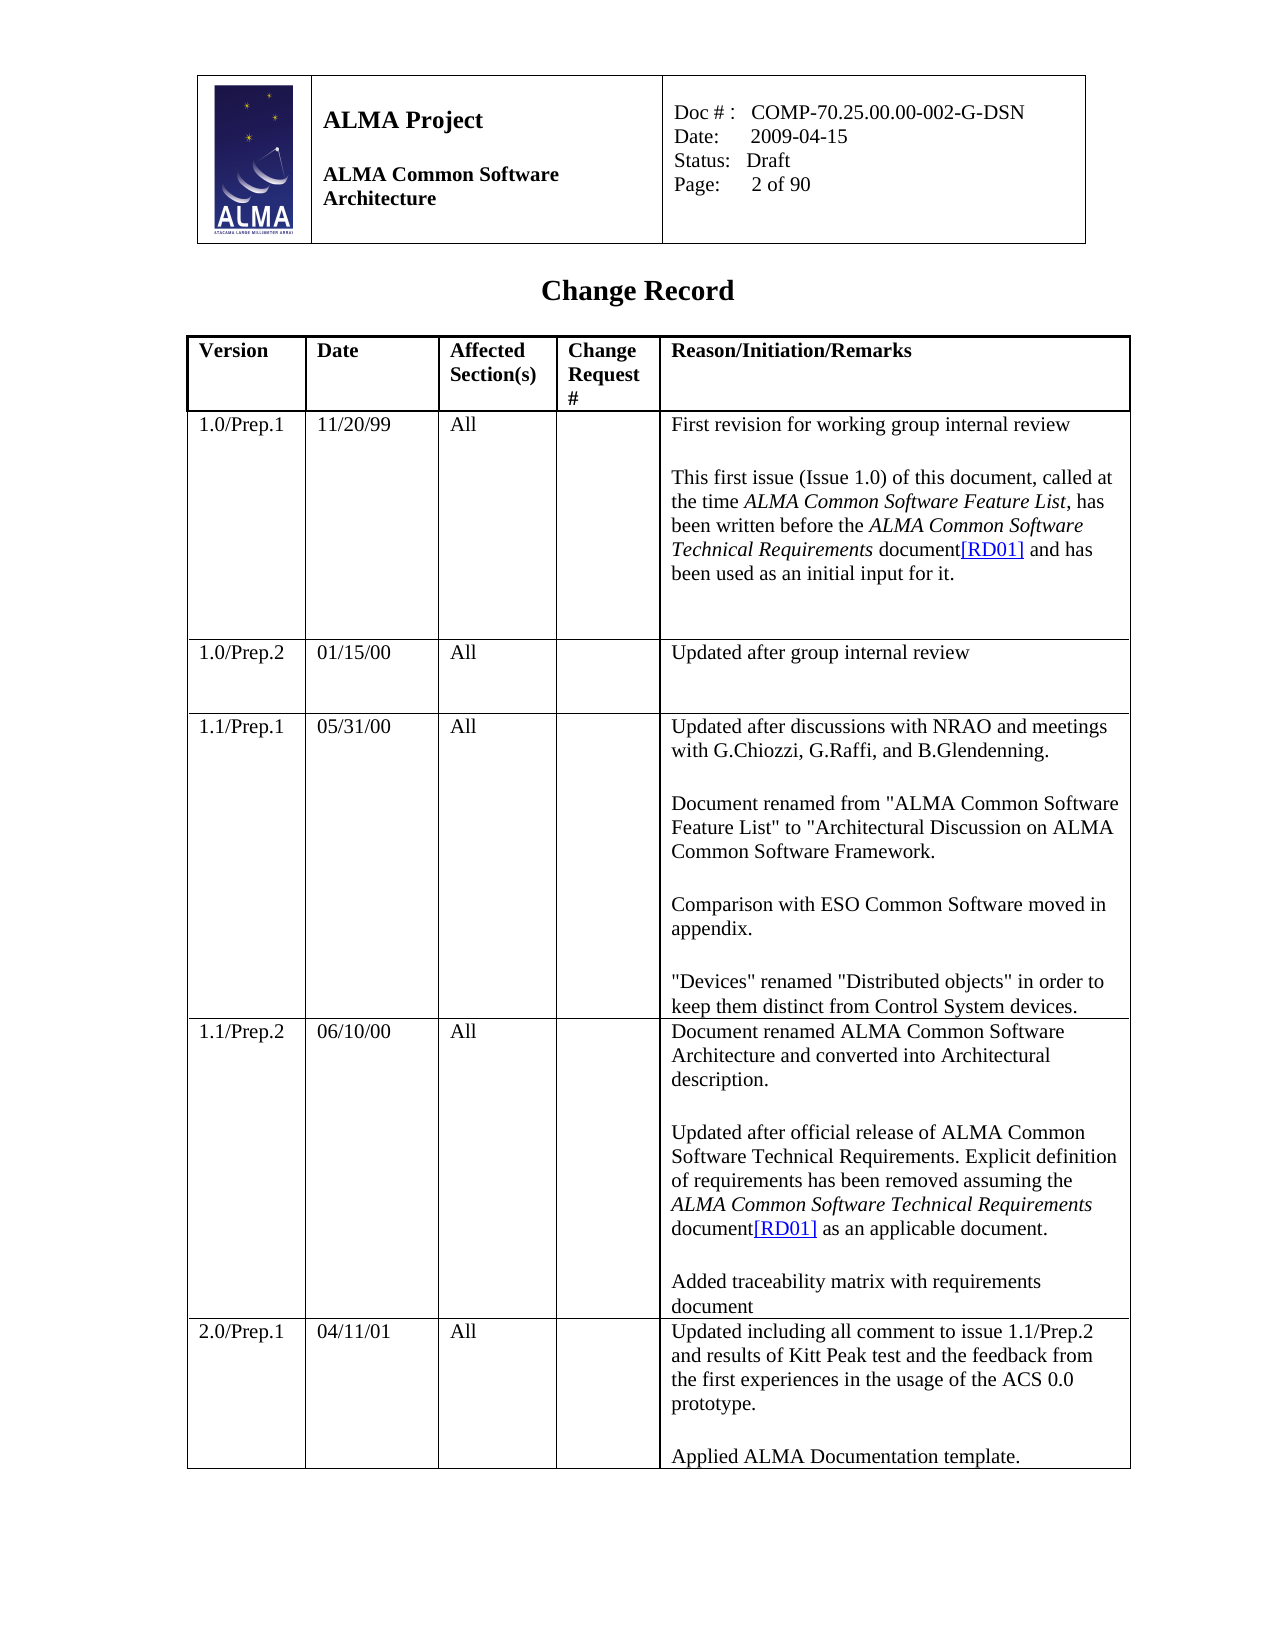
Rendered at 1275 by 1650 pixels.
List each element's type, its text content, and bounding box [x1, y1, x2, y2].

table_cell 1.1/Prep.1 [188, 713, 305, 1018]
table_cell 04/11/01 [306, 1319, 438, 1468]
table_cell All [439, 714, 556, 1018]
table_header Version [189, 338, 305, 410]
table_cell Updated after group internal review [661, 639, 1130, 712]
table_cell All [439, 640, 556, 712]
table_cell Document renamed ALMA Common Software Architecture and converted into Architectural description. Updated after official release of ALMA Common Software Technical Requirements. Explicit definition of requirements has been removed assuming the ALMA Common Software Technical Requirements document[RD01] as an applicable document. Added traceability matrix with requirements document [661, 1018, 1130, 1318]
table_cell [557, 714, 659, 1018]
table_cell Updated including all comment to issue 1.1/Prep.2 and results of Kitt Peak test and the feedback from the first experiences in the usage of the ACS 0.0 prototype. Applied ALMA Documentation template. [661, 1318, 1130, 1468]
table_cell 05/31/00 [306, 714, 438, 1018]
table_cell 1.0/Prep.2 [188, 639, 305, 712]
table_header Affected Section(s) [440, 338, 556, 410]
table_cell 06/10/00 [306, 1019, 438, 1318]
table_header Reason/Initiation/Remarks [661, 338, 1129, 410]
table_cell First revision for working group internal review This first issue (Issue 1.0) of this document, called at the time ALMA Common Software Feature List, has been written before the ALMA Common Software Technical Requirements document[RD01] and has been used as an initial input for it. [661, 412, 1130, 638]
table_cell Updated after discussions with NRAO and meetings with G.Chiozzi, G.Raffi, and B.Glendenning. Document renamed from "ALMA Common Software Feature List" to "Architectural Discussion on ALMA Common Software Framework. Comparison with ESO Common Software moved in appendix. "Devices" renamed "Distributed objects" in order to keep them distinct from Control System devices. [661, 713, 1130, 1018]
table_cell [557, 1019, 659, 1318]
table_cell 1.1/Prep.2 [188, 1018, 305, 1318]
table_cell [557, 640, 659, 712]
table_cell All [439, 1019, 556, 1318]
table_cell [557, 412, 659, 638]
table_header Date [307, 338, 438, 410]
picture [214, 85, 293, 235]
table_cell 11/20/99 [306, 412, 438, 638]
table_cell All [439, 1319, 556, 1468]
text Change Record [187, 273, 1087, 307]
table_cell All [439, 412, 556, 638]
table_cell 2.0/Prep.1 [188, 1318, 305, 1468]
table_header Change Request # [558, 338, 659, 410]
table_cell 01/15/00 [306, 640, 438, 712]
table_cell 1.0/Prep.1 [188, 412, 305, 638]
table_cell [557, 1319, 659, 1468]
